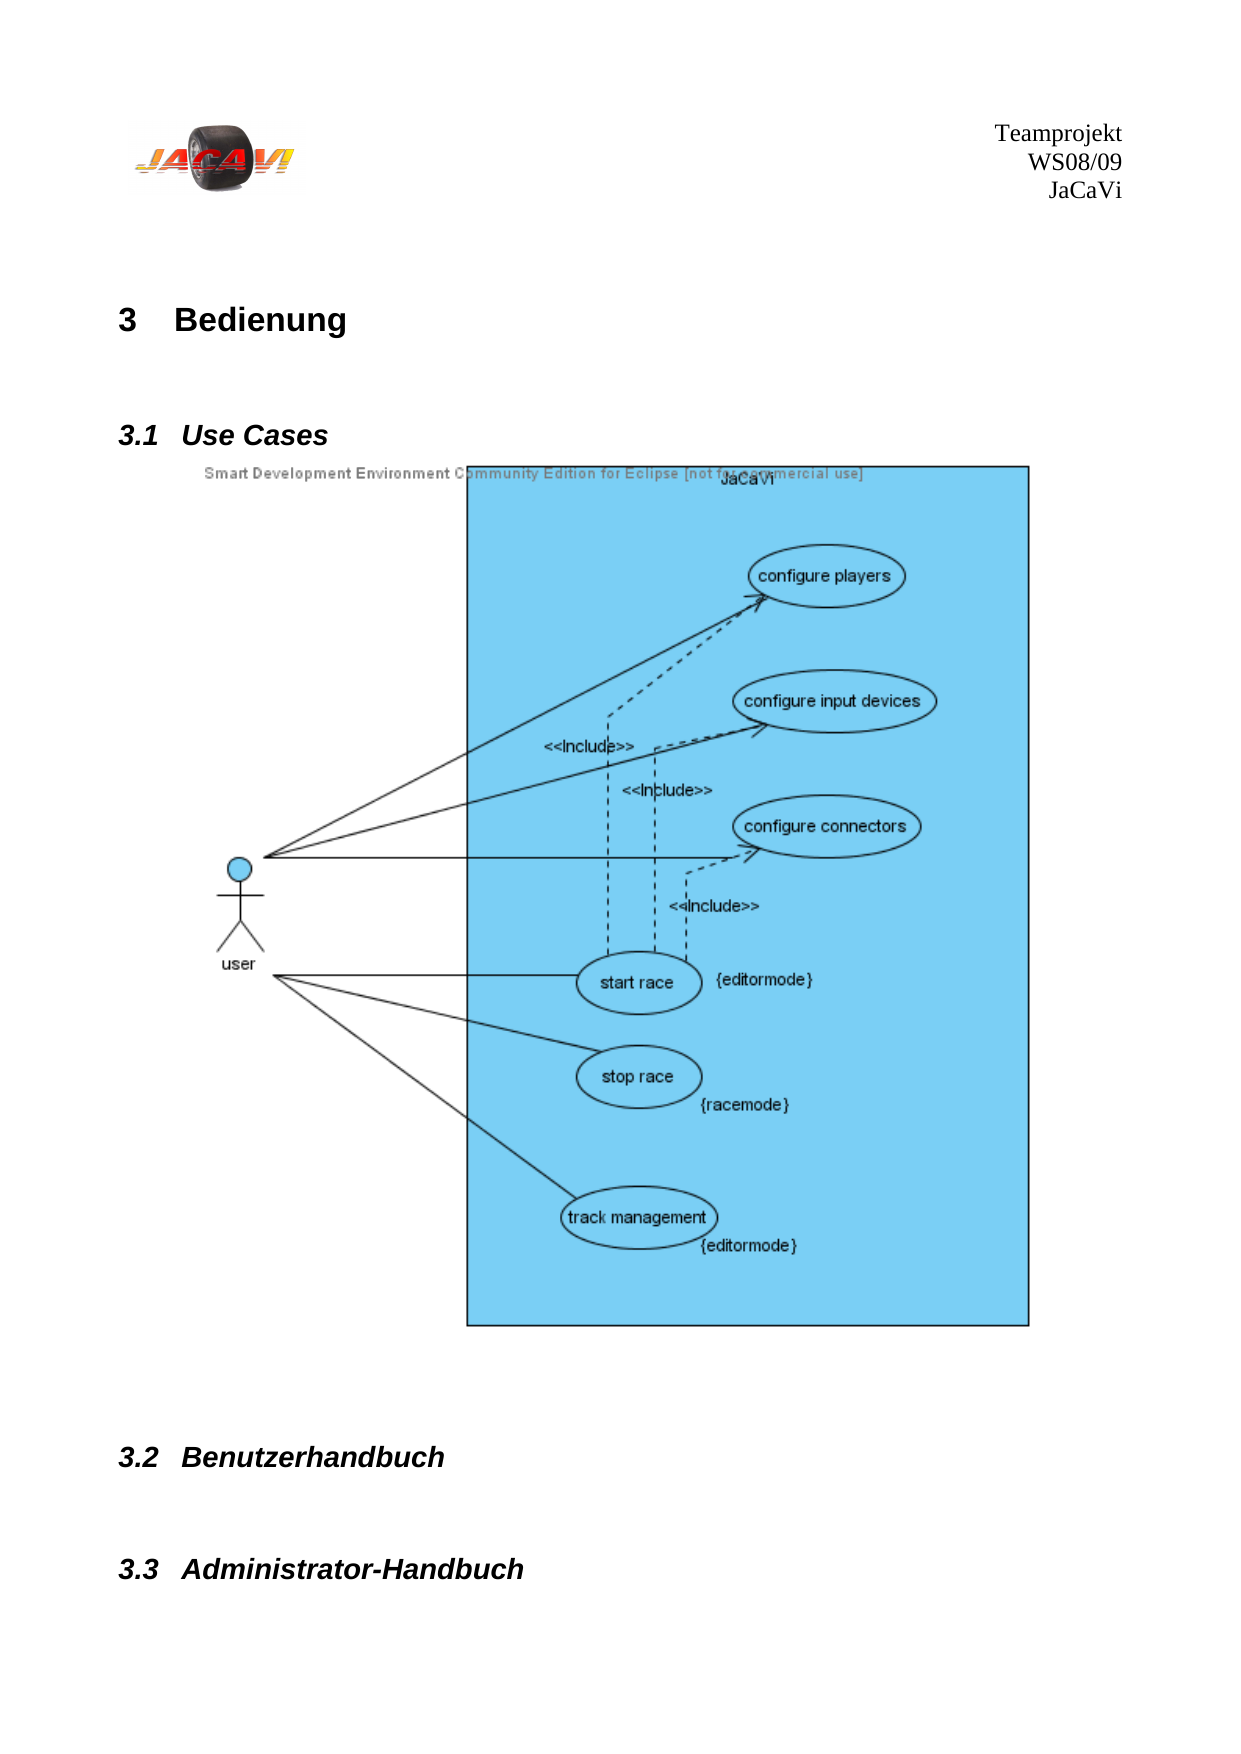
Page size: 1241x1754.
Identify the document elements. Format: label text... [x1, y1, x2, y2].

subtitle Administrator-Handbuch [118, 1552, 1122, 1586]
subtitle Bedienung [118, 300, 1122, 339]
picture [128, 120, 307, 195]
picture [204, 463, 1036, 1333]
subtitle Benutzerhandbuch [118, 1440, 1122, 1473]
subtitle Use Cases [118, 417, 1122, 451]
